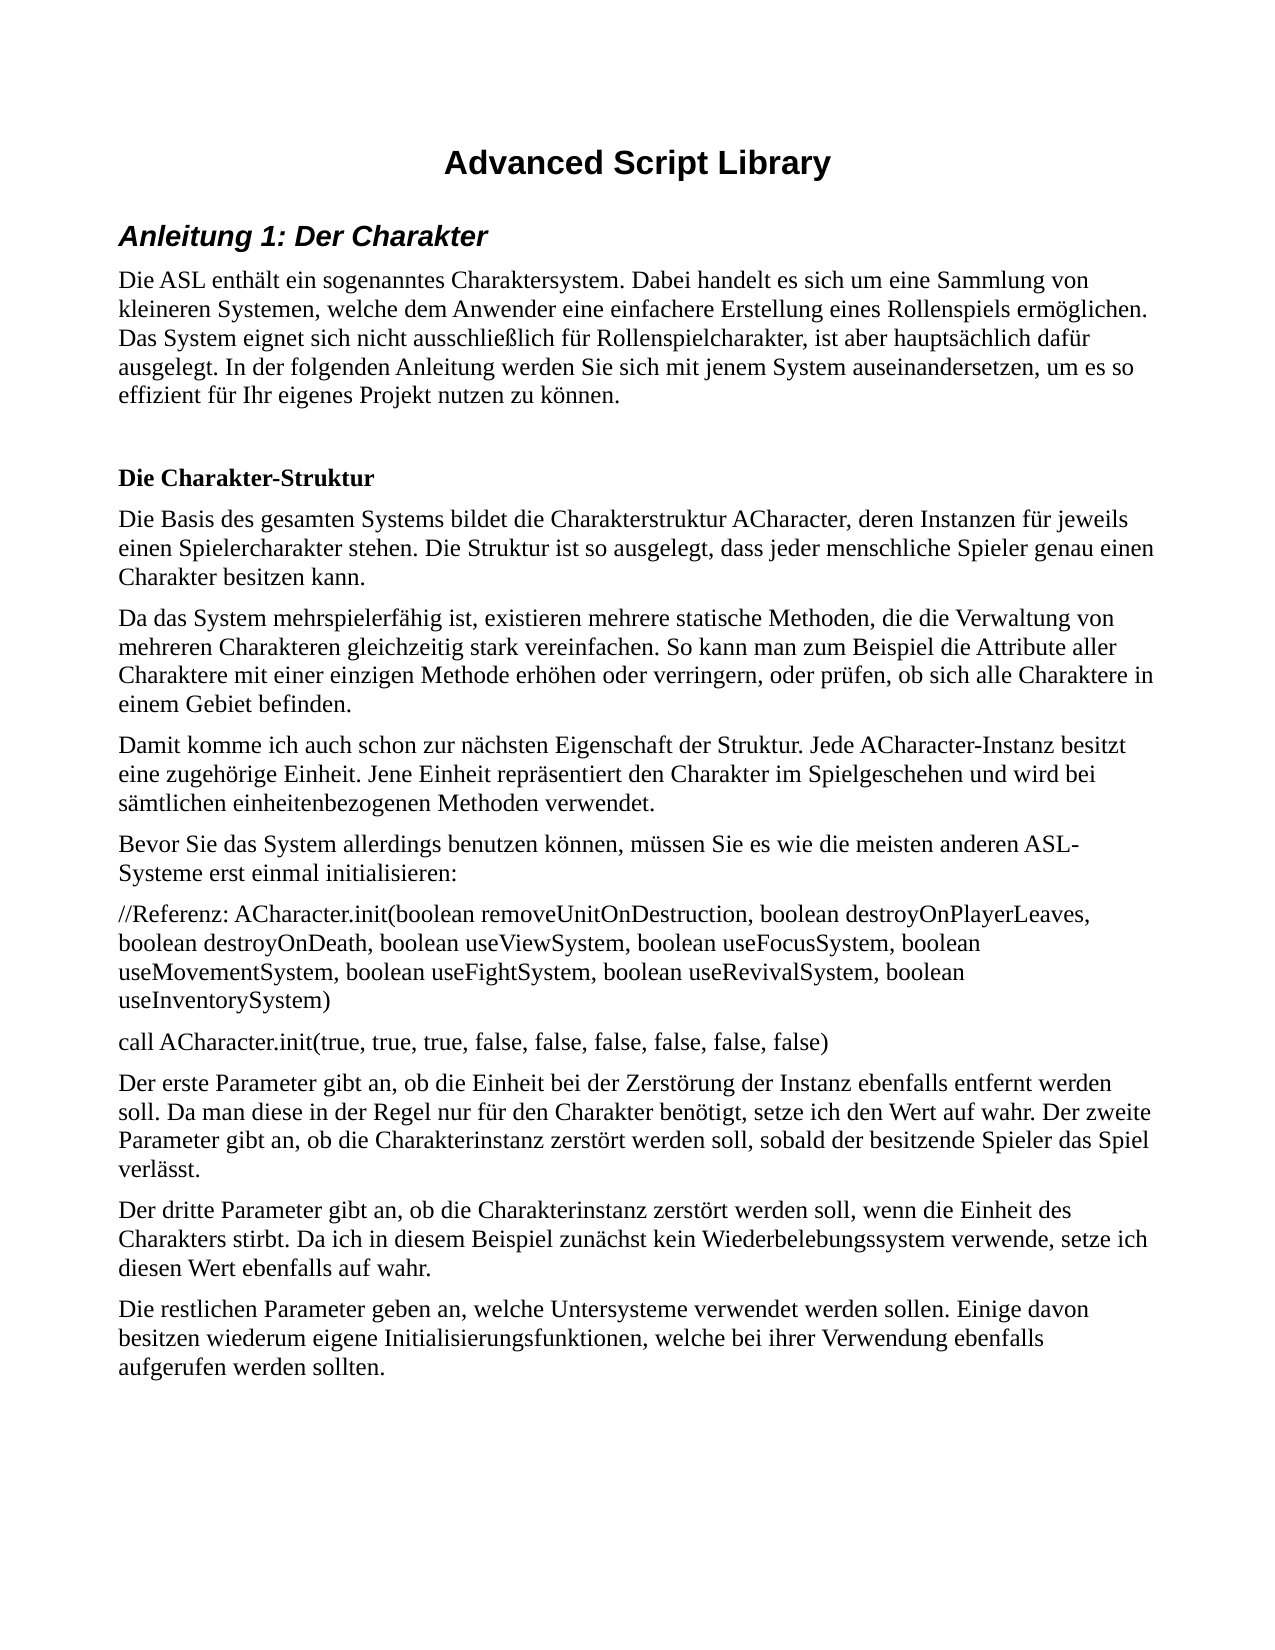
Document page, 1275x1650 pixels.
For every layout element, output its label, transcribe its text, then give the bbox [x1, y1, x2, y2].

text Die ASL enthält ein sogenanntes Charaktersystem. Dabei handelt es sich um eine Sammlung von kleineren Systemen, welche dem Anwender eine einfachere Erstellung eines Rollenspiels ermöglichen. Das System eignet sich nicht ausschließlich für Rollenspielcharakter, ist aber hauptsächlich dafür ausgelegt. In der folgenden Anleitung werden Sie sich mit jenem System auseinandersetzen, um es so effizient für Ihr eigenes Projekt nutzen zu können. [118, 265, 1157, 409]
text Damit komme ich auch schon zur nächsten Eigenschaft der Struktur. Jede ACharacter-Instanz besitzt eine zugehörige Einheit. Jene Einheit repräsentiert den Charakter im Spielgeschehen und wird bei sämtlichen einheitenbezogenen Methoden verwendet. [118, 730, 1157, 817]
text Bevor Sie das System allerdings benutzen können, müssen Sie es wie die meisten anderen ASL-Systeme erst einmal initialisieren: [118, 829, 1157, 887]
text //Referenz: ACharacter.init(boolean removeUnitOnDestruction, boolean destroyOnPlayerLeaves, boolean destroyOnDeath, boolean useViewSystem, boolean useFocusSystem, boolean useMovementSystem, boolean useFightSystem, boolean useRevivalSystem, boolean useInventorySystem) [118, 899, 1157, 1014]
text Der erste Parameter gibt an, ob die Einheit bei der Zerstörung der Instanz ebenfalls entfernt werden soll. Da man diese in der Regel nur für den Charakter benötigt, setze ich den Wert auf wahr. Der zweite Parameter gibt an, ob die Charakterinstanz zerstört werden soll, sobald der besitzende Spieler das Spiel verlässt. [118, 1068, 1157, 1183]
text Der dritte Parameter gibt an, ob die Charakterinstanz zerstört werden soll, wenn die Einheit des Charakters stirbt. Da ich in diesem Beispiel zunächst kein Wiederbelebungssystem verwende, setze ich diesen Wert ebenfalls auf wahr. [118, 1195, 1157, 1282]
text call ACharacter.init(true, true, true, false, false, false, false, false, false) [118, 1027, 1157, 1055]
text Die restlichen Parameter geben an, welche Untersysteme verwendet werden sollen. Einige davon besitzen wiederum eigene Initialisierungsfunktionen, welche bei ihrer Verwendung ebenfalls aufgerufen werden sollten. [118, 1294, 1157, 1380]
text Die Basis des gesamten Systems bildet die Charakterstruktur ACharacter, deren Instanzen für jeweils einen Spielercharakter stehen. Die Struktur ist so ausgelegt, dass jeder menschliche Spieler genau einen Charakter besitzen kann. [118, 504, 1157, 590]
text Da das System mehrspielerfähig ist, existieren mehrere statische Methoden, die die Verwaltung von mehreren Charakteren gleichzeitig stark vereinfachen. So kann man zum Beispiel die Attribute aller Charaktere mit einer einzigen Methode erhöhen oder verringern, oder prüfen, ob sich alle Charaktere in einem Gebiet befinden. [118, 603, 1157, 718]
subtitle Anleitung 1: Der Charakter [118, 219, 1157, 253]
text Die Charakter-Struktur [118, 463, 1157, 492]
subtitle Advanced Script Library [118, 143, 1157, 182]
